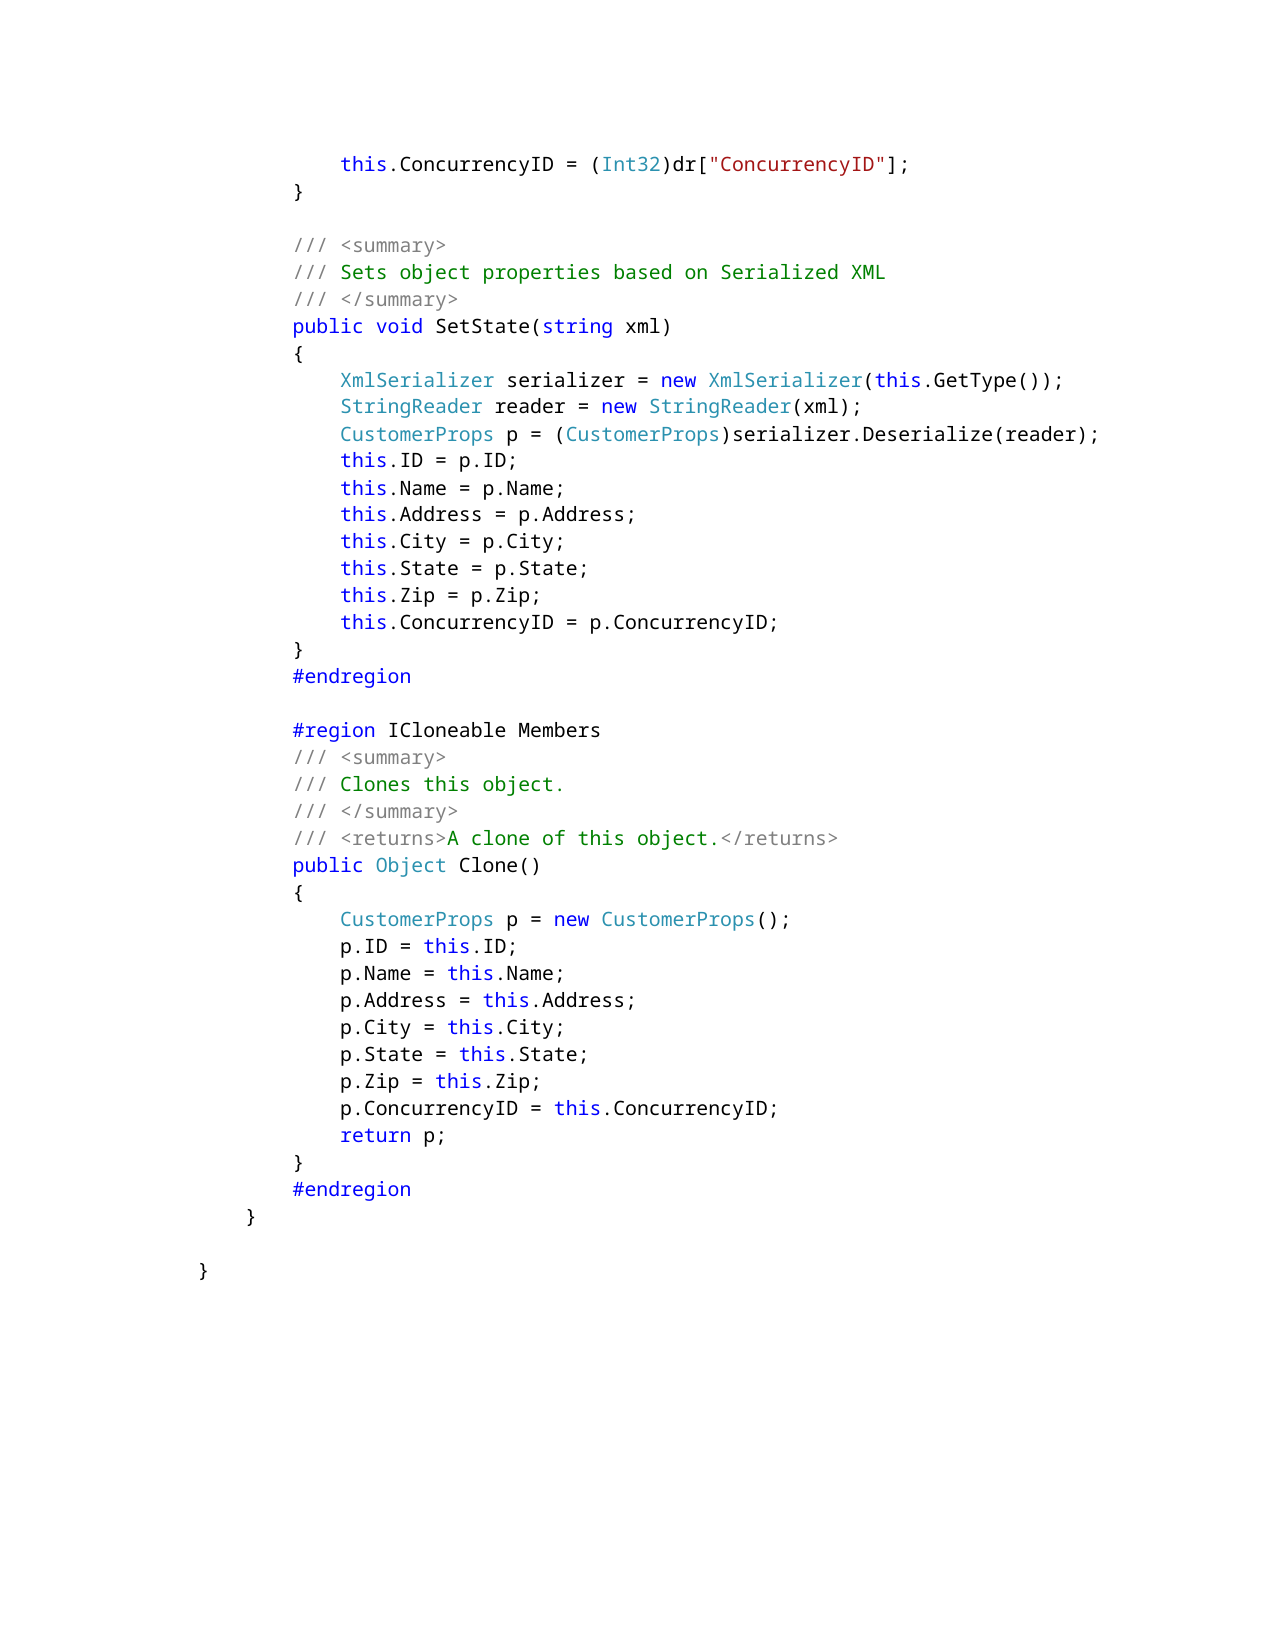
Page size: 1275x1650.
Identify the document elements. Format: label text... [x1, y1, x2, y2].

text return p; [150, 1121, 1125, 1148]
text this.Name = p.Name; [150, 474, 1125, 501]
text CustomerProps p = new CustomerProps(); [150, 905, 1125, 932]
text this.Address = p.Address; [150, 501, 1125, 528]
text /// <returns>A clone of this object.</returns> [150, 824, 1125, 851]
text p.ID = this.ID; [150, 932, 1125, 959]
text p.Address = this.Address; [150, 986, 1125, 1013]
text p.State = this.State; [150, 1040, 1125, 1067]
text #endregion [150, 1175, 1125, 1202]
text XmlSerializer serializer = new XmlSerializer(this.GetType()); [150, 366, 1125, 393]
text } [150, 177, 1125, 204]
text /// Sets object properties based on Serialized XML [150, 258, 1125, 285]
text this.ConcurrencyID = (Int32)dr["ConcurrencyID"]; [150, 150, 1125, 177]
text this.ConcurrencyID = p.ConcurrencyID; [150, 609, 1125, 636]
text public Object Clone() [150, 851, 1125, 878]
text #endregion [150, 663, 1125, 689]
text { [150, 878, 1125, 905]
text this.City = p.City; [150, 528, 1125, 555]
text p.City = this.City; [150, 1013, 1125, 1040]
text /// </summary> [150, 285, 1125, 312]
text } [150, 1202, 1125, 1229]
text public void SetState(string xml) [150, 312, 1125, 339]
text } [150, 636, 1125, 663]
text this.State = p.State; [150, 555, 1125, 582]
text StringReader reader = new StringReader(xml); [150, 393, 1125, 420]
text p.ConcurrencyID = this.ConcurrencyID; [150, 1094, 1125, 1121]
text /// Clones this object. [150, 771, 1125, 797]
text this.Zip = p.Zip; [150, 582, 1125, 609]
text } [150, 1256, 1125, 1283]
text } [150, 1148, 1125, 1175]
text p.Name = this.Name; [150, 959, 1125, 986]
text /// </summary> [150, 797, 1125, 824]
text this.ID = p.ID; [150, 447, 1125, 474]
text #region ICloneable Members [150, 717, 1125, 743]
text /// <summary> [150, 231, 1125, 258]
text { [150, 339, 1125, 366]
text /// <summary> [150, 743, 1125, 771]
text CustomerProps p = (CustomerProps)serializer.Deserialize(reader); [150, 420, 1125, 447]
text p.Zip = this.Zip; [150, 1067, 1125, 1094]
